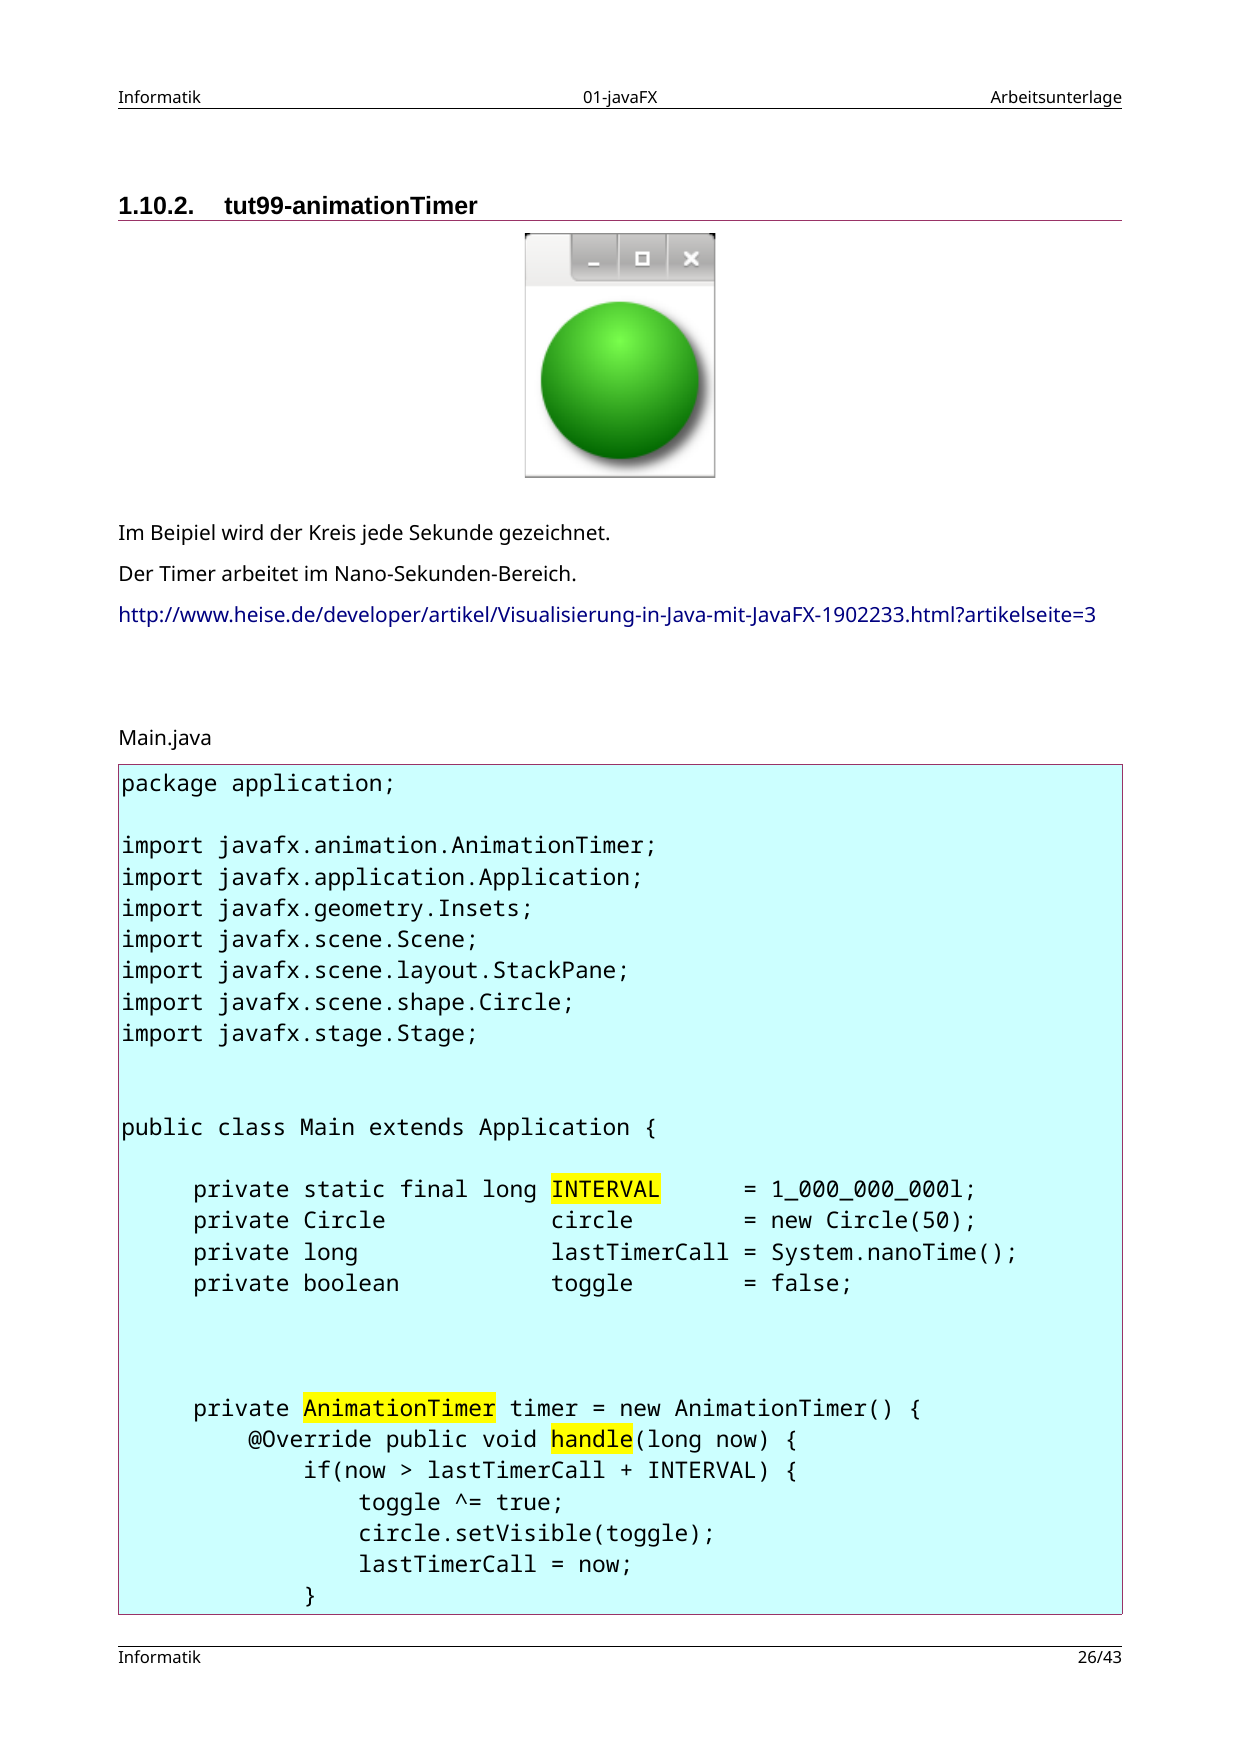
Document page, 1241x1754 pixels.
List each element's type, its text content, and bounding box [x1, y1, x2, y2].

text package application; [119, 765, 1122, 795]
text http://www.heise.de/developer/artikel/Visualisierung-in-Java-mit-JavaFX-1902233.html?artikelseite=3 [118, 600, 1122, 629]
text if(now > lastTimerCall + INTERVAL) { [119, 1451, 1122, 1483]
text import javafx.scene.layout.StackPane; [119, 951, 1122, 983]
text private long lastTimerCall = System.nanoTime(); [119, 1233, 1122, 1264]
text @Override public void handle(long now) { [119, 1420, 1122, 1451]
text import javafx.scene.Scene; [119, 920, 1122, 951]
text lastTimerCall = now; [119, 1545, 1122, 1576]
text circle.setVisible(toggle); [119, 1514, 1122, 1545]
text Der Timer arbeitet im Nano-Sekunden-Bereich. [118, 559, 1122, 588]
text private AnimationTimer timer = new AnimationTimer() { [119, 1389, 1122, 1420]
text private static final long INTERVAL = 1_000_000_000l; [119, 1170, 1122, 1201]
text Main.java [118, 723, 1122, 751]
text import javafx.scene.shape.Circle; [119, 983, 1122, 1014]
text public class Main extends Application { [119, 1108, 1122, 1139]
subtitle tut99-animationTimer [118, 191, 1122, 220]
text import javafx.stage.Stage; [119, 1014, 1122, 1045]
text private Circle circle = new Circle(50); [119, 1201, 1122, 1233]
text private boolean toggle = false; [119, 1264, 1122, 1295]
picture [524, 233, 716, 478]
text import javafx.animation.AnimationTimer; [119, 826, 1122, 858]
text toggle ^= true; [119, 1483, 1122, 1514]
text import javafx.geometry.Insets; [119, 889, 1122, 920]
text Im Beipiel wird der Kreis jede Sekunde gezeichnet. [118, 518, 1122, 547]
text } [119, 1576, 1122, 1614]
text import javafx.application.Application; [119, 858, 1122, 889]
